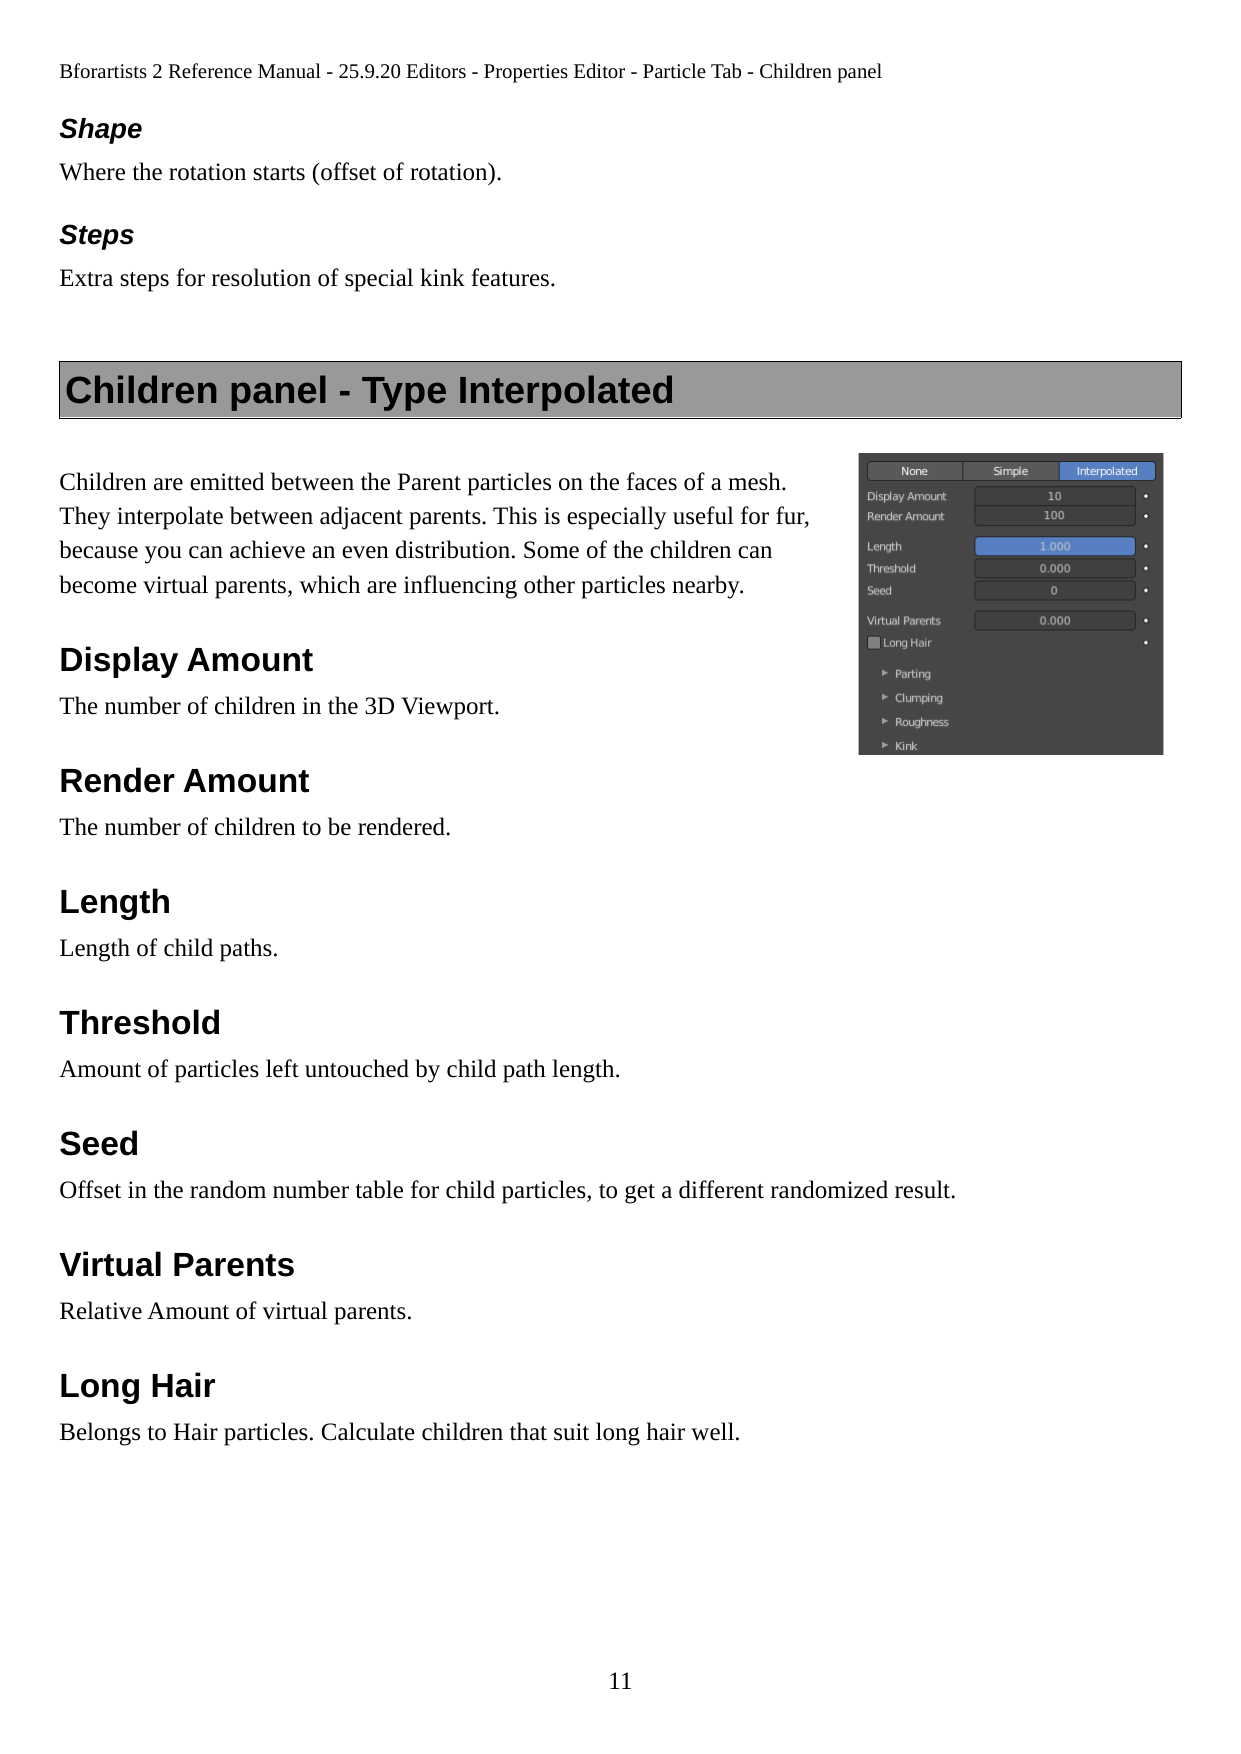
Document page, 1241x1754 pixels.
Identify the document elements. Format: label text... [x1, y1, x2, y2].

subtitle Seed [59, 1124, 1181, 1163]
subtitle Long Hair [59, 1366, 1181, 1405]
text Amount of particles left untouched by child path length. [59, 1054, 1181, 1083]
subtitle Render Amount [59, 761, 1181, 800]
subtitle Length [59, 882, 1181, 921]
text Offset in the random number table for child particles, to get a different randomized result. [59, 1175, 1181, 1204]
text The number of children to be rendered. [59, 812, 1181, 841]
subtitle Threshold [59, 1003, 1181, 1042]
picture [858, 453, 1164, 755]
subtitle Display Amount [59, 640, 858, 679]
text Relative Amount of virtual parents. [59, 1296, 1181, 1325]
table_header Children panel - Type Interpolated [60, 362, 1181, 417]
subtitle Shape [59, 113, 1181, 144]
subtitle Virtual Parents [59, 1245, 1181, 1284]
text Extra steps for resolution of special kink features. [59, 263, 1181, 292]
subtitle [1164, 640, 1181, 679]
text Children are emitted between the Parent particles on the faces of a mesh. They interpolate between adjacent parents. This is especially useful for fur, because you can achieve an even distribution. Some of the children can become virtual parents, which are influencing other particles nearby. [59, 467, 858, 599]
subtitle Steps [59, 218, 1181, 250]
text Belongs to Hair particles. Calculate children that suit long hair well. [59, 1417, 1181, 1446]
text The number of children in the 3D Viewport. [59, 691, 858, 720]
text Length of child paths. [59, 933, 1181, 962]
text Where the rotation starts (offset of rotation). [59, 157, 1181, 186]
